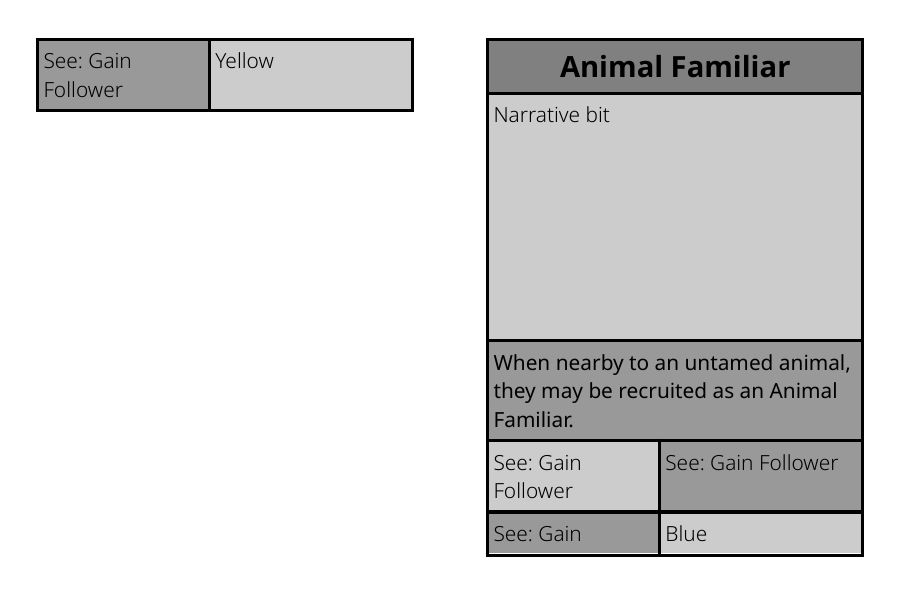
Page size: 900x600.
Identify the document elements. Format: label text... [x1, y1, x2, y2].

table_cell Yellow [211, 41, 411, 109]
table_cell See: Gain [489, 514, 658, 553]
table_header Animal Familiar [489, 41, 861, 92]
table_cell Narrative bit [489, 95, 861, 339]
table_cell See: Gain Follower [661, 442, 861, 510]
table_cell Blue [661, 514, 861, 553]
table_cell When nearby to an untamed animal, they may be recruited as an Animal Familiar. [489, 342, 861, 439]
table_cell See: Gain Follower [39, 41, 208, 109]
table_cell See: Gain Follower [489, 442, 658, 510]
